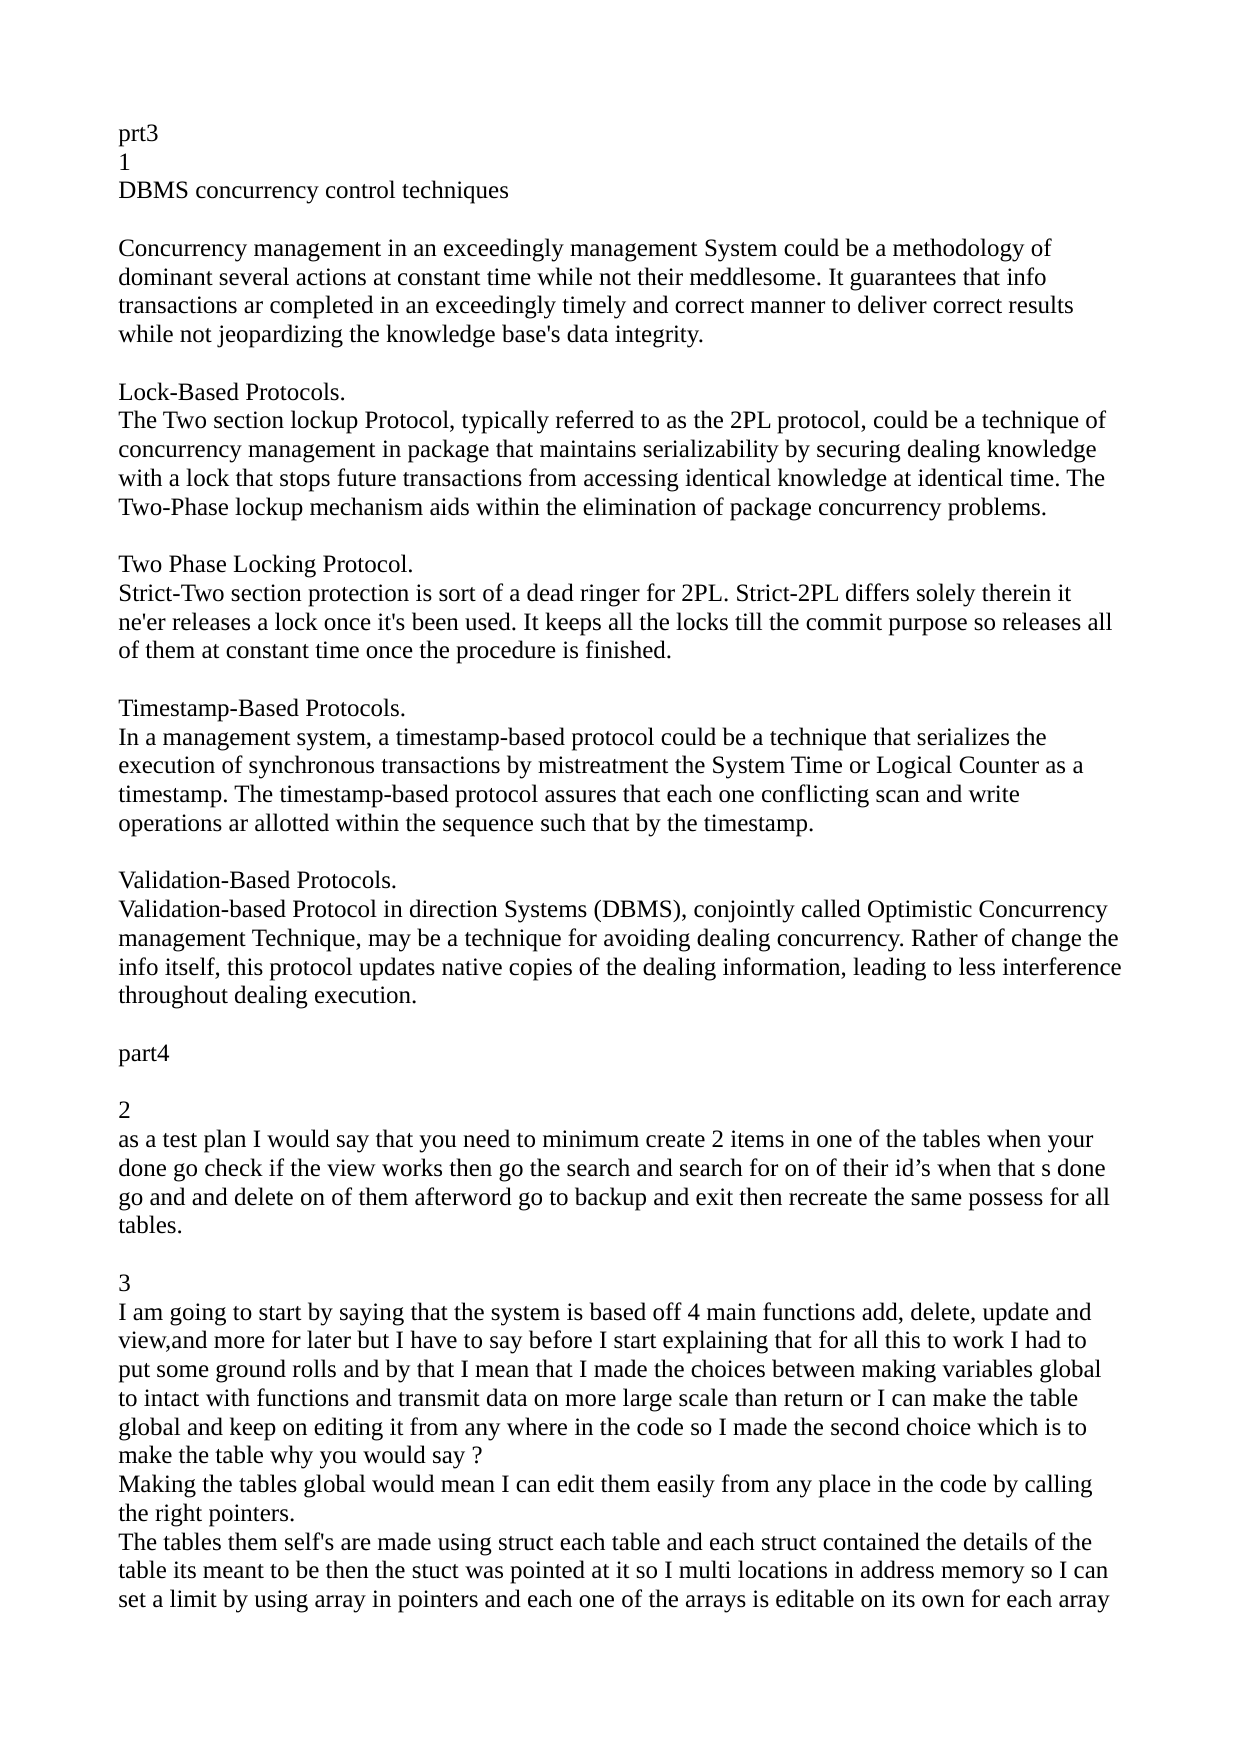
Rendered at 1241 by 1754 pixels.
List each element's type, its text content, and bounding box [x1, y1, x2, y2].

text In a management system, a timestamp-based protocol could be a technique that serializes the execution of synchronous transactions by mistreatment the System Time or Logical Counter as a timestamp. The timestamp-based protocol assures that each one conflicting scan and write operations ar allotted within the sequence such that by the timestamp. [118, 722, 1122, 837]
text 3 [118, 1268, 1122, 1297]
text prt3 [118, 118, 1122, 147]
text Lock-Based Protocols. The Two section lockup Protocol, typically referred to as the 2PL protocol, could be a technique of concurrency management in package that maintains serializability by securing dealing knowledge with a lock that stops future transactions from accessing identical knowledge at identical time. The Two-Phase lockup mechanism aids within the elimination of package concurrency problems. [118, 377, 1122, 521]
text Concurrency management in an exceedingly management System could be a methodology of dominant several actions at constant time while not their meddlesome. It guarantees that info transactions ar completed in an exceedingly timely and correct manner to deliver correct results while not jeopardizing the knowledge base's data integrity. [118, 233, 1122, 348]
text Timestamp-Based Protocols. [118, 693, 1122, 722]
text 1 [118, 147, 1122, 176]
text Validation-Based Protocols. [118, 866, 1122, 894]
text 2 [118, 1096, 1122, 1124]
text Making the tables global would mean I can edit them easily from any place in the code by calling the right pointers. [118, 1469, 1122, 1527]
text part4 [118, 1038, 1122, 1067]
text Two Phase Locking Protocol. [118, 549, 1122, 578]
text The tables them self's are made using struct each table and each struct contained the details of the table its meant to be then the stuct was pointed at it so I multi locations in address memory so I can set a limit by using array in pointers and each one of the arrays is editable on its own for each array [118, 1527, 1122, 1613]
text I am going to start by saying that the system is based off 4 main functions add, delete, update and view,and more for later but I have to say before I start explaining that for all this to work I had to put some ground rolls and by that I mean that I made the choices between making variables global to intact with functions and transmit data on more large scale than return or I can make the table global and keep on editing it from any where in the code so I made the second choice which is to make the table why you would say ? [118, 1297, 1122, 1469]
text Validation-based Protocol in direction Systems (DBMS), conjointly called Optimistic Concurrency management Technique, may be a technique for avoiding dealing concurrency. Rather of change the info itself, this protocol updates native copies of the dealing information, leading to less interference throughout dealing execution. [118, 894, 1122, 1009]
text as a test plan I would say that you need to minimum create 2 items in one of the tables when your done go check if the view works then go the search and search for on of their id’s when that s done go and and delete on of them afterword go to backup and exit then recreate the same possess for all tables. [118, 1124, 1122, 1239]
text DBMS concurrency control techniques [118, 176, 1122, 233]
text Strict-Two section protection is sort of a dead ringer for 2PL. Strict-2PL differs solely therein it ne'er releases a lock once it's been used. It keeps all the locks till the commit purpose so releases all of them at constant time once the procedure is finished. [118, 578, 1122, 664]
